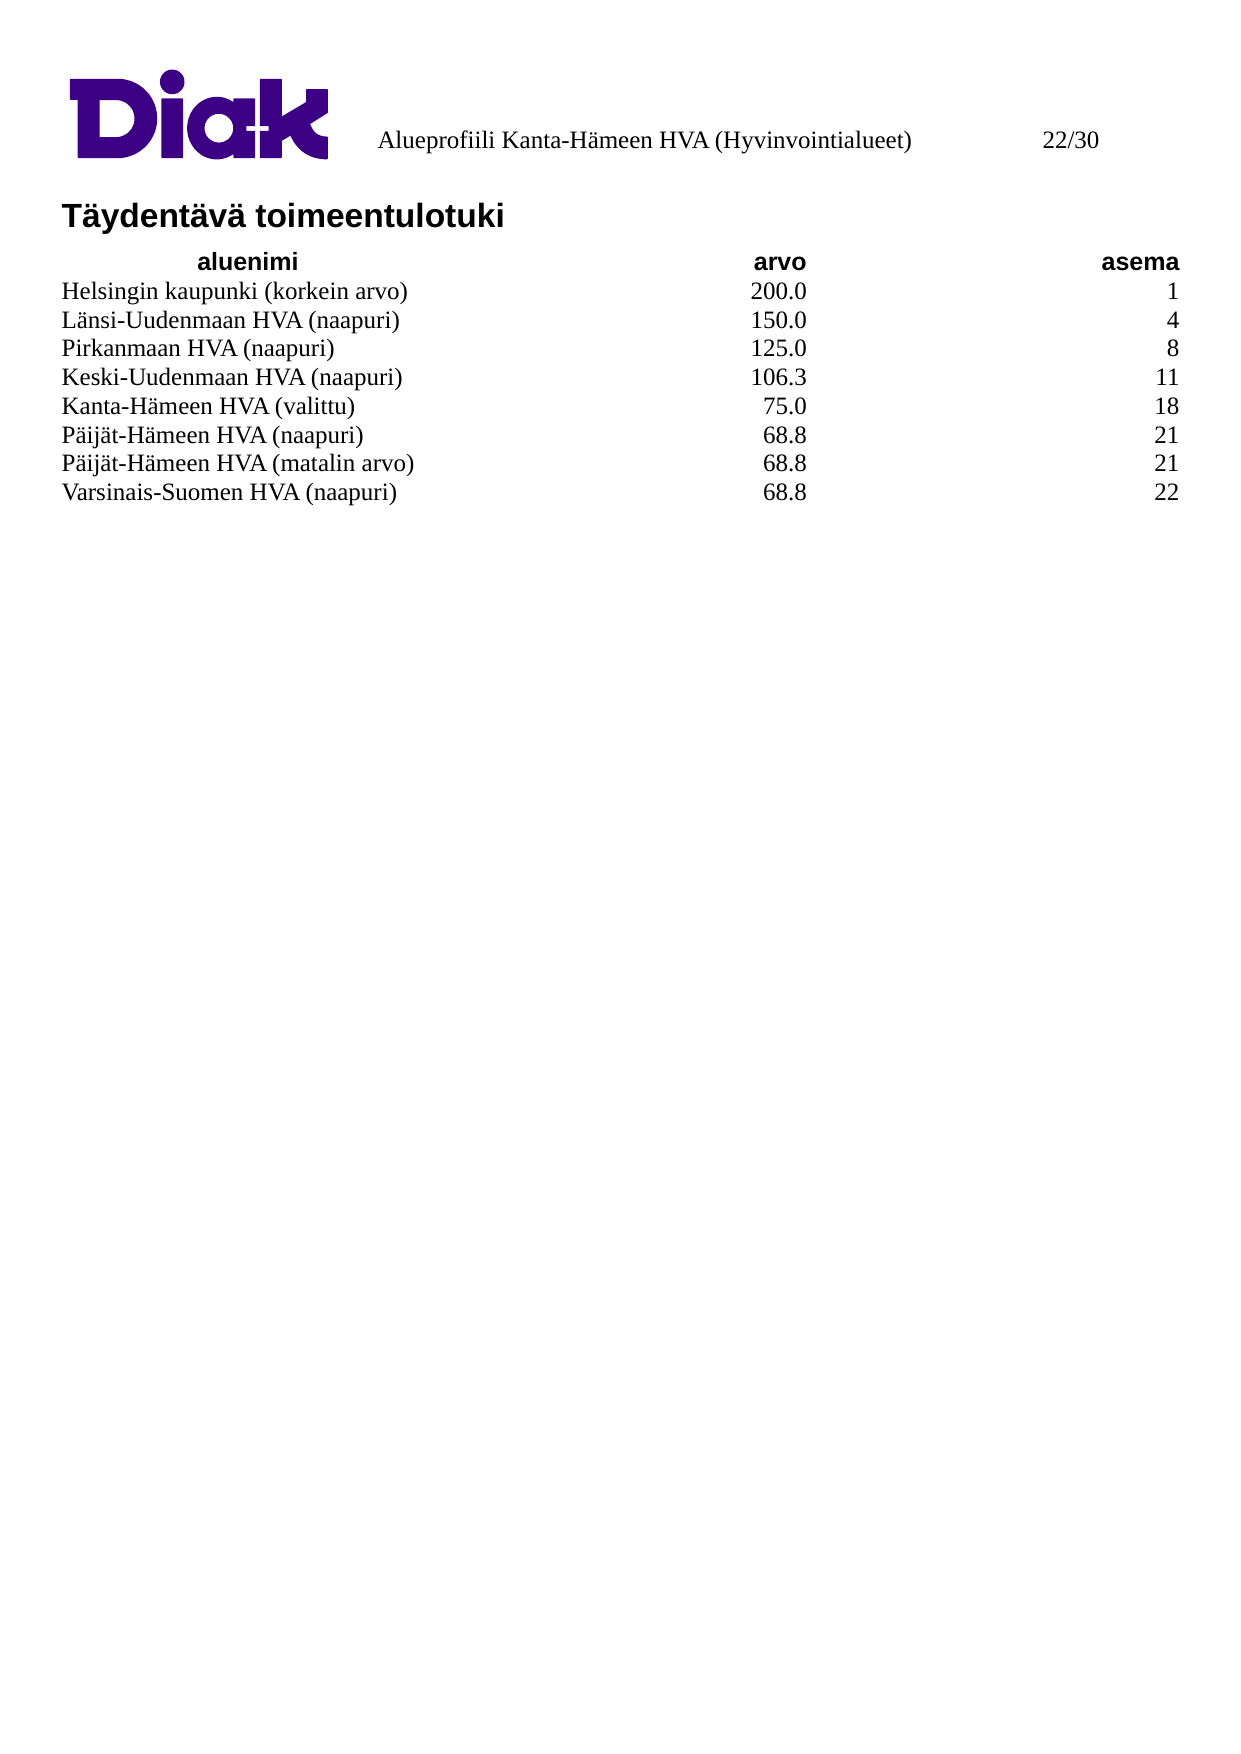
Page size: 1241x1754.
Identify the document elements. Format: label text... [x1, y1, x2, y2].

table_cell 21 [806, 420, 1179, 448]
table_cell Kanta-Hämeen HVA (valittu) [61, 391, 434, 420]
table_cell 4 [806, 305, 1179, 333]
table_cell Varsinais-Suomen HVA (naapuri) [61, 477, 434, 506]
table_cell 68.8 [434, 420, 806, 448]
table_cell 1 [806, 276, 1179, 305]
table_cell 75.0 [434, 391, 806, 420]
table_cell Helsingin kaupunki (korkein arvo) [61, 276, 434, 305]
table_cell 68.8 [434, 449, 806, 477]
table_cell 106.3 [434, 362, 806, 391]
table_header aluenimi [61, 247, 434, 276]
table_cell Länsi-Uudenmaan HVA (naapuri) [61, 305, 434, 333]
table_cell 22 [806, 477, 1179, 506]
table_cell 21 [806, 449, 1179, 477]
subtitle Täydentävä toimeentulotuki [61, 196, 1179, 235]
table_cell 11 [806, 362, 1179, 391]
table_cell Keski-Uudenmaan HVA (naapuri) [61, 362, 434, 391]
table_cell 68.8 [434, 477, 806, 506]
table_cell 18 [806, 391, 1179, 420]
table_header asema [806, 247, 1179, 276]
table_cell Päijät-Hämeen HVA (matalin arvo) [61, 449, 434, 477]
table_cell Pirkanmaan HVA (naapuri) [61, 334, 434, 362]
table_cell Päijät-Hämeen HVA (naapuri) [61, 420, 434, 448]
table_cell 200.0 [434, 276, 806, 305]
table_cell 8 [806, 334, 1179, 362]
table_cell 125.0 [434, 334, 806, 362]
table_cell 150.0 [434, 305, 806, 333]
table_header arvo [434, 247, 806, 276]
